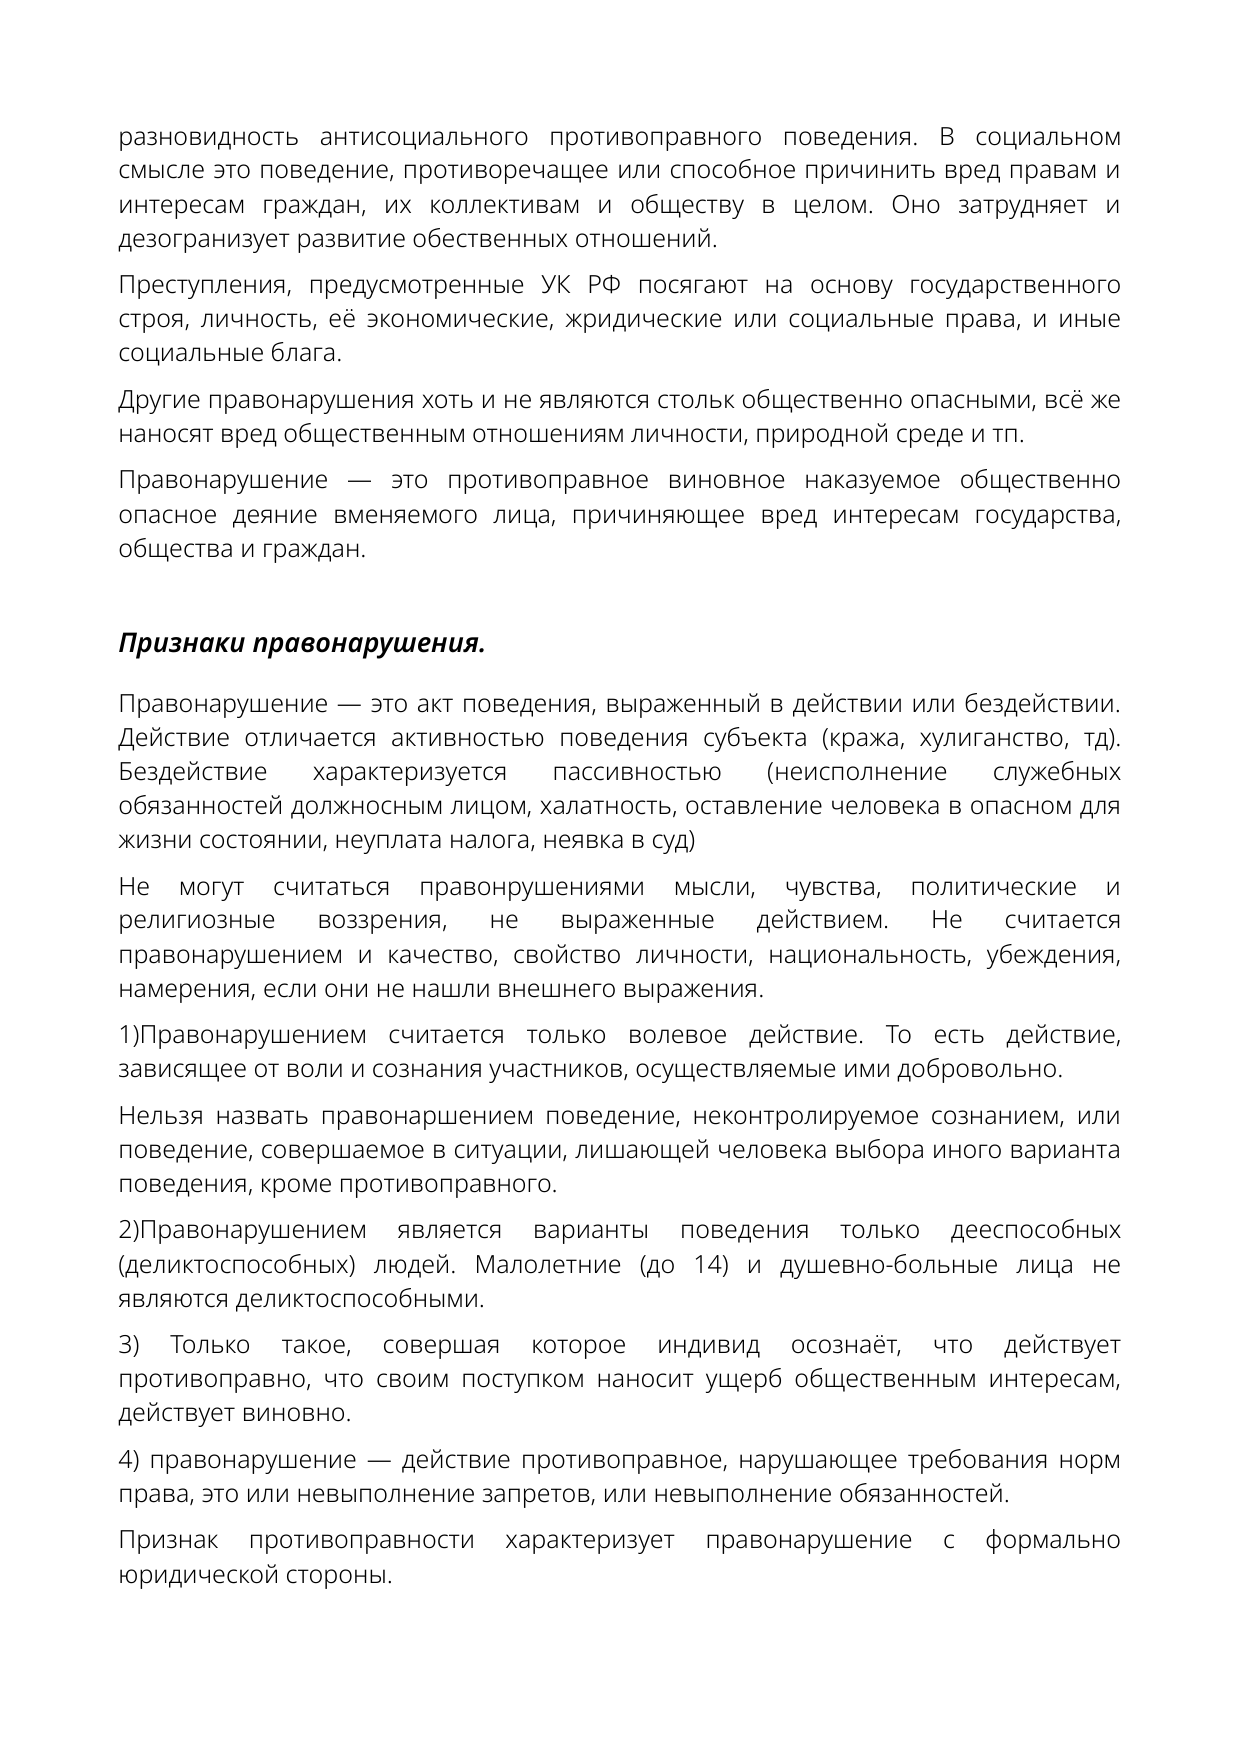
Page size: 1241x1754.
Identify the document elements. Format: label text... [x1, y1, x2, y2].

text 2)Правонарушением является варианты поведения только дееспособных (деликтоспособных) людей. Малолетние (до 14) и душевно-больные лица не являются деликтоспособными. [118, 1212, 1122, 1314]
text Правонарушение — это противоправное виновное наказуемое общественно опасное деяние вменяемого лица, причиняющее вред интересам государства, общества и граждан. [118, 462, 1122, 564]
text Преступления, предусмотренные УК РФ посягают на основу государственного строя, личность, её экономические, жридические или социальные права, и иные социальные блага. [118, 267, 1122, 369]
subtitle Признаки правонарушения. [118, 623, 1122, 660]
text Другие правонарушения хоть и не являются стольк общественно опасными, всё же наносят вред общественным отношениям личности, природной среде и тп. [118, 382, 1122, 450]
text Признак противоправности характеризует правонарушение с формально юридической стороны. [118, 1522, 1122, 1590]
text 3) Только такое, совершая которое индивид осознаёт, что действует противоправно, что своим поступком наносит ущерб общественным интересам, действует виновно. [118, 1327, 1122, 1429]
text Нельзя назвать правонаршением поведение, неконтролируемое сознанием, или поведение, совершаемое в ситуации, лишающей человека выбора иного варианта поведения, кроме противоправного. [118, 1097, 1122, 1200]
text 4) правонарушение — действие противоправное, нарушающее требования норм права, это или невыполнение запретов, или невыполнение обязанностей. [118, 1442, 1122, 1510]
text Правонарушение — это акт поведения, выраженный в действии или бездействии. Действие отличается активностью поведения субъекта (кража, хулиганство, тд). Бездействие характеризуется пассивностью (неисполнение служебных обязанностей должносным лицом, халатность, оставление человека в опасном для жизни состоянии, неуплата налога, неявка в суд) [118, 685, 1122, 856]
text Не могут считаться правонрушениями мысли, чувства, политические и религиозные воззрения, не выраженные действием. Не считается правонарушением и качество, свойство личности, национальность, убеждения, намерения, если они не нашли внешнего выражения. [118, 868, 1122, 1004]
text разновидность антисоциального противоправного поведения. В социальном смысле это поведение, противоречащее или способное причинить вред правам и интересам граждан, их коллективам и обществу в целом. Оно затрудняет и дезогранизует развитие обественных отношений. [118, 118, 1122, 254]
text 1)Правонарушением считается только волевое действие. То есть действие, зависящее от воли и сознания участников, осуществляемые ими добровольно. [118, 1017, 1122, 1085]
